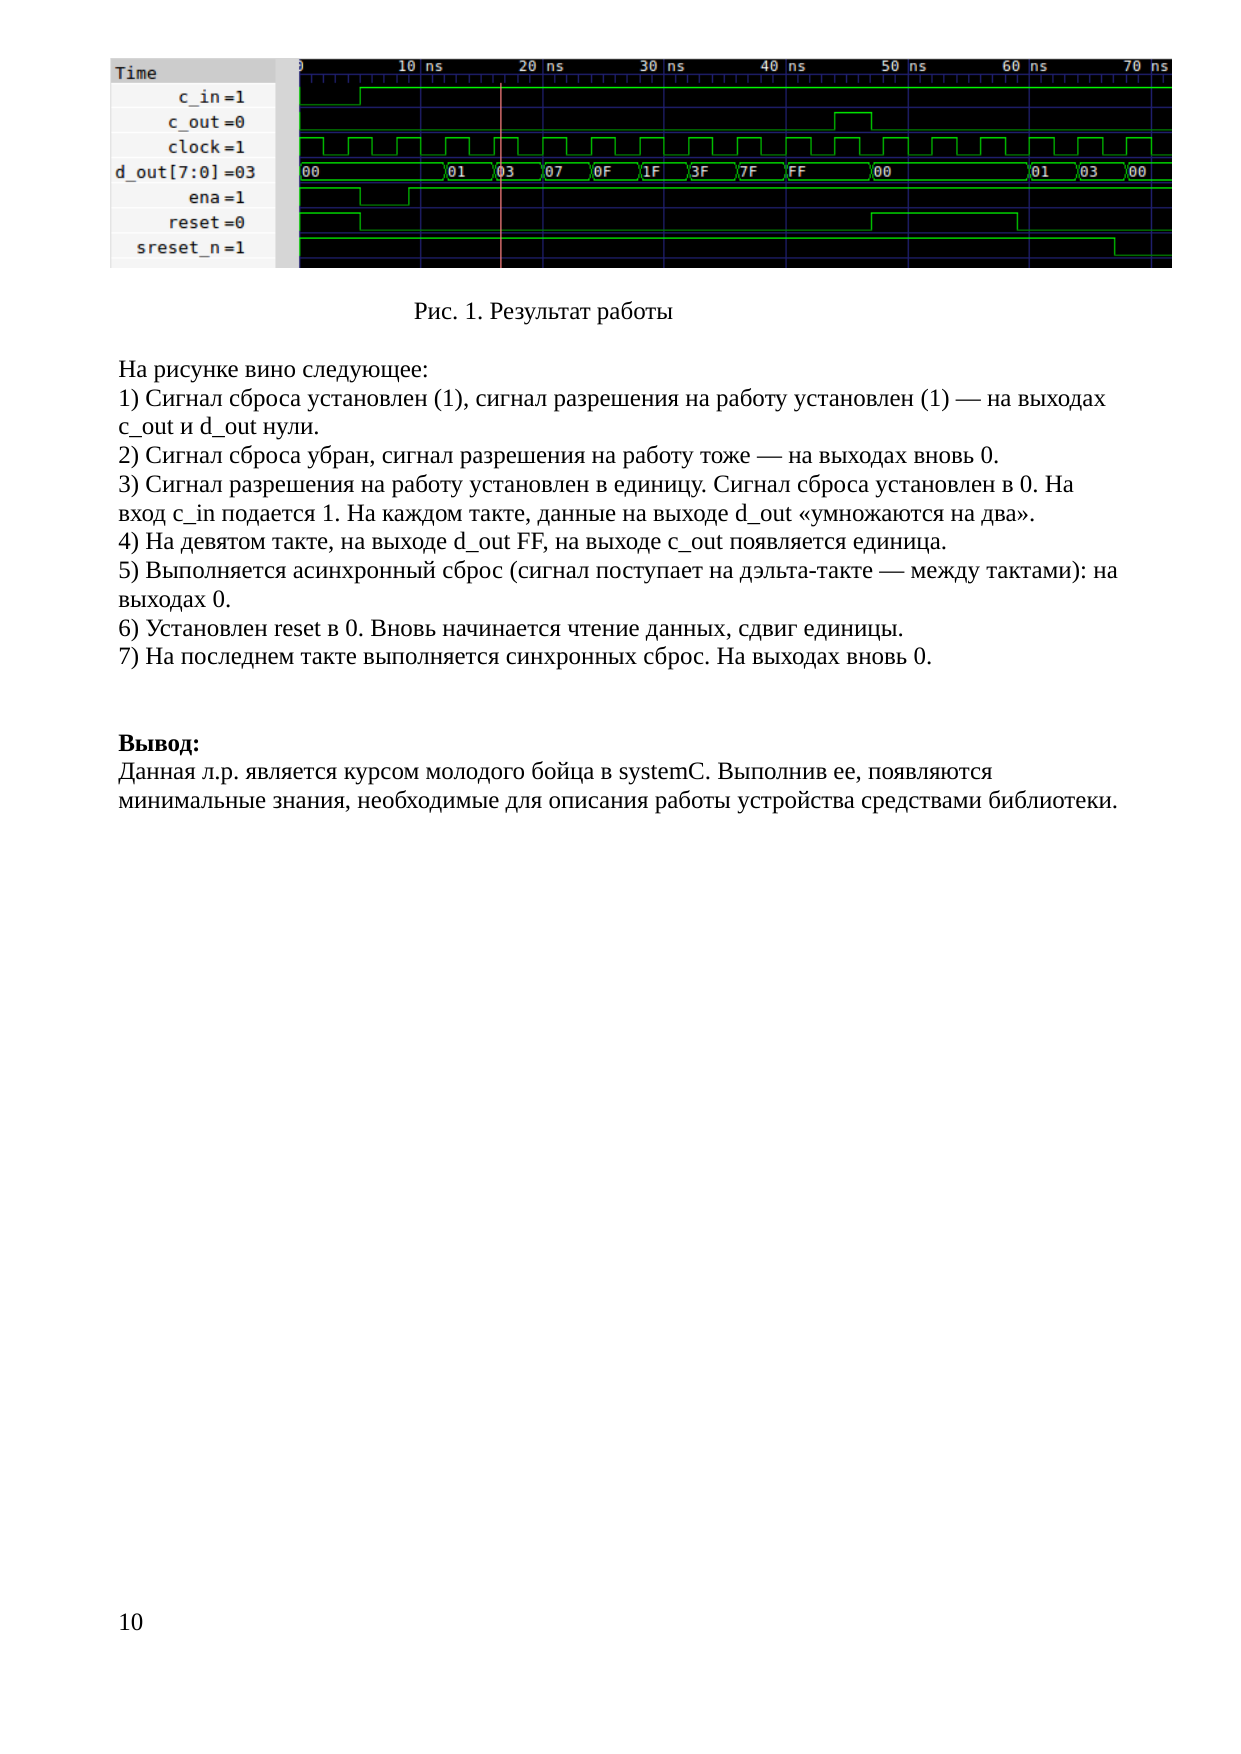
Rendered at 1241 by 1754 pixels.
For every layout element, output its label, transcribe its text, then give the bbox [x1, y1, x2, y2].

text На рисунке вино следующее: [118, 354, 1122, 383]
text 2) Сигнал сброса убран, сигнал разрешения на работу тоже — на выходах вновь 0. [118, 440, 1122, 469]
text 3) Сигнал разрешения на работу установлен в единицу. Сигнал сброса установлен в 0. На вход c_in подается 1. На каждом такте, данные на выходе d_out «умножаются на два». [118, 469, 1122, 526]
text 1) Сигнал сброса установлен (1), сигнал разрешения на работу установлен (1) — на выходах c_out и d_out нули. [118, 383, 1122, 440]
text Данная л.р. является курсом молодого бойца в systemC. Выполнив ее, появляются минимальные знания, необходимые для описания работы устройства средствами библиотеки. [118, 756, 1122, 814]
picture [110, 58, 1172, 268]
text 4) На девятом такте, на выходе d_out FF, на выходе c_out появляется единица. [118, 526, 1122, 555]
text 7) На последнем такте выполняется синхронных сброс. На выходах вновь 0. [118, 641, 1122, 670]
text Вывод: [118, 728, 1122, 756]
text Рис. 1. Результат работы [118, 296, 1122, 325]
text 6) Установлен reset в 0. Вновь начинается чтение данных, сдвиг единицы. [118, 613, 1122, 641]
text 5) Выполняется асинхронный сброс (сигнал поступает на дэльта-такте — между тактами): на выходах 0. [118, 555, 1122, 613]
